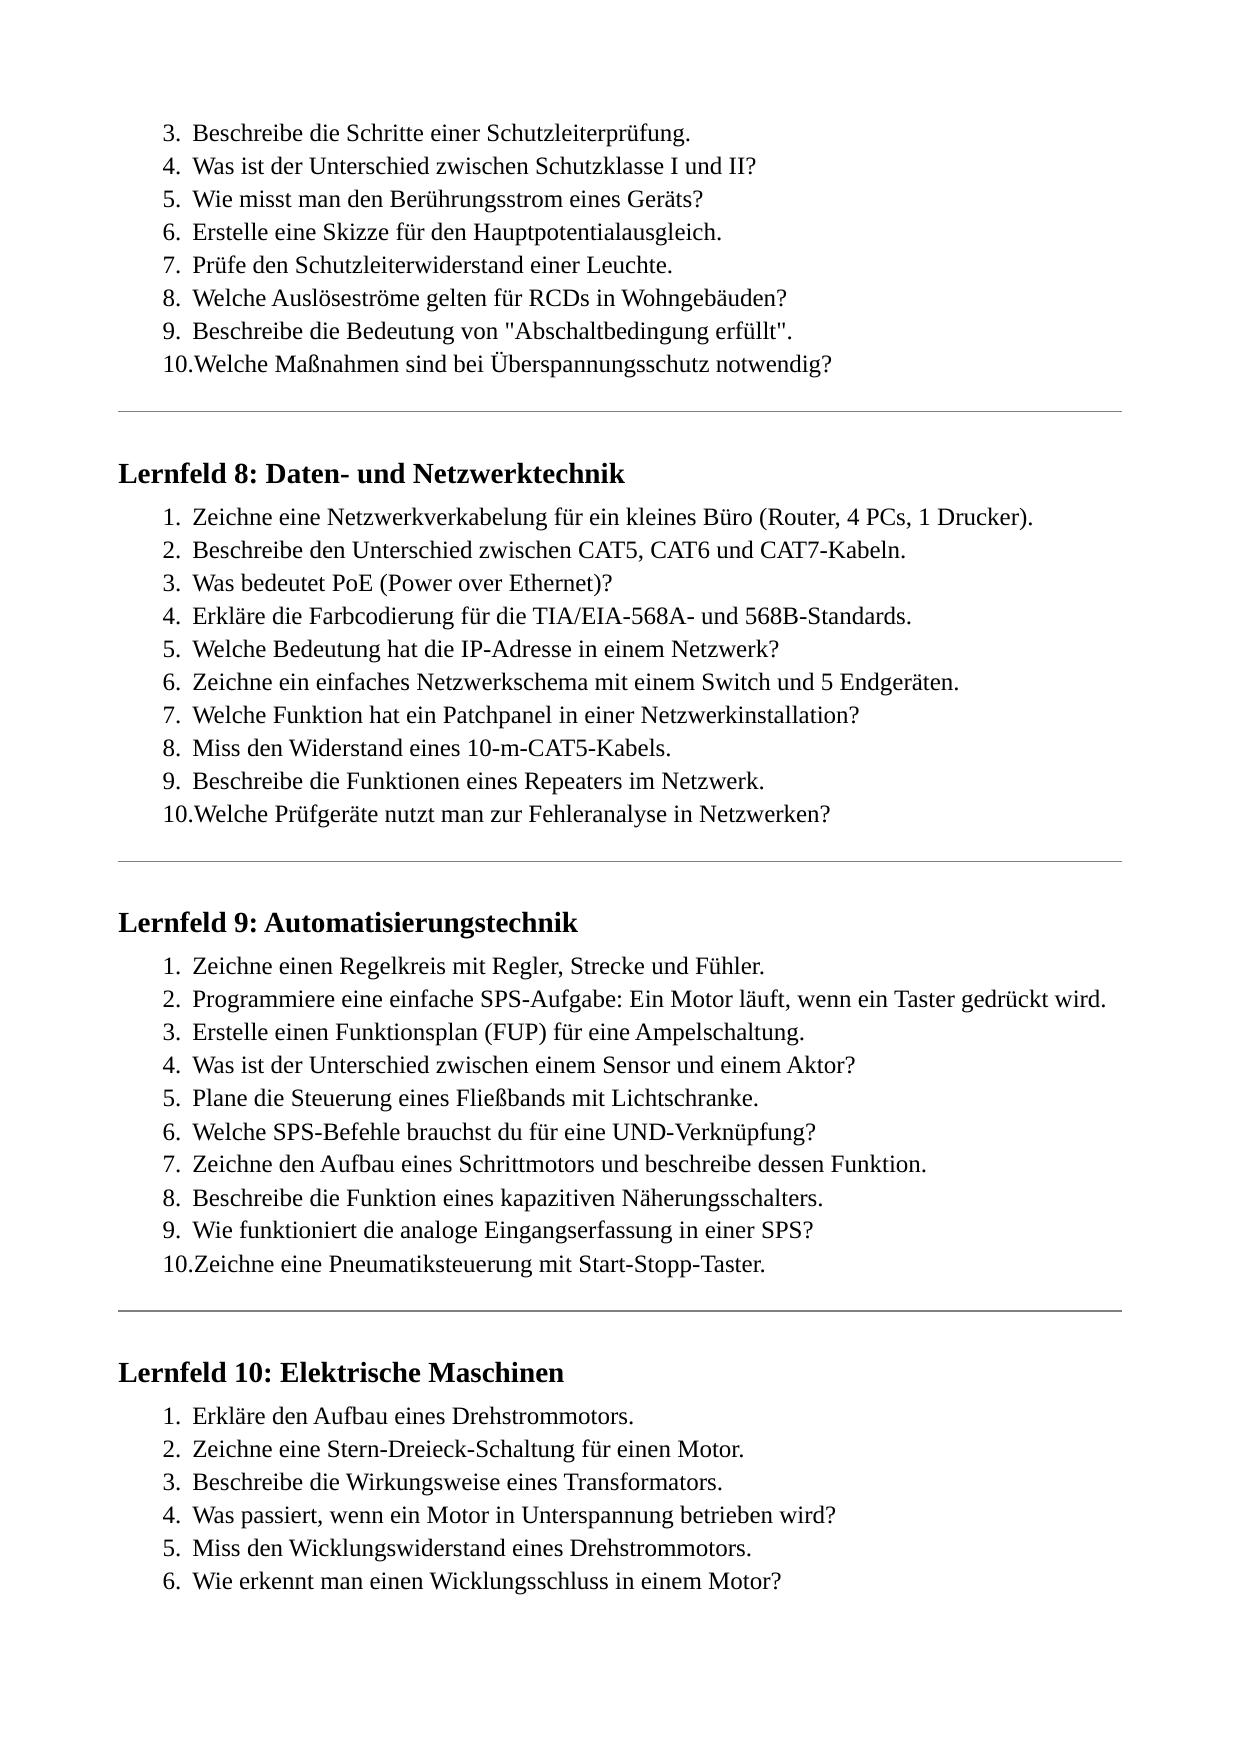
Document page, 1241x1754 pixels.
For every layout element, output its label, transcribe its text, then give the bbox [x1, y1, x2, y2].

list Wie misst man den Berührungsstrom eines Geräts? [162, 184, 1122, 213]
list Erstelle eine Skizze für den Hauptpotentialausgleich. [162, 217, 1122, 246]
list Was passiert, wenn ein Motor in Unterspannung betrieben wird? [162, 1500, 1122, 1529]
list Zeichne eine Netzwerkverkabelung für ein kleines Büro (Router, 4 PCs, 1 Drucker). [162, 502, 1122, 531]
list Miss den Widerstand eines 10-m-CAT5-Kabels. [162, 733, 1122, 762]
subtitle Lernfeld 9: Automatisierungstechnik [118, 905, 1122, 939]
list Welche Maßnahmen sind bei Überspannungsschutz notwendig? [162, 349, 1122, 378]
list Prüfe den Schutzleiterwiderstand einer Leuchte. [162, 250, 1122, 279]
list Beschreibe die Wirkungsweise eines Transformators. [162, 1467, 1122, 1496]
list Zeichne eine Pneumatiksteuerung mit Start-Stopp-Taster. [162, 1249, 1122, 1277]
list Plane die Steuerung eines Fließbands mit Lichtschranke. [162, 1083, 1122, 1112]
subtitle Lernfeld 8: Daten- und Netzwerktechnik [118, 456, 1122, 489]
list Welche Auslöseströme gelten für RCDs in Wohngebäuden? [162, 283, 1122, 312]
list Beschreibe die Schritte einer Schutzleiterprüfung. [162, 118, 1122, 147]
list Zeichne ein einfaches Netzwerkschema mit einem Switch und 5 Endgeräten. [162, 667, 1122, 696]
list Was ist der Unterschied zwischen Schutzklasse I und II? [162, 151, 1122, 180]
list Was ist der Unterschied zwischen einem Sensor und einem Aktor? [162, 1051, 1122, 1079]
list Erkläre die Farbcodierung für die TIA/EIA-568A- und 568B-Standards. [162, 601, 1122, 629]
list Erkläre den Aufbau eines Drehstrommotors. [162, 1401, 1122, 1430]
list Zeichne eine Stern-Dreieck-Schaltung für einen Motor. [162, 1434, 1122, 1463]
list Welche Funktion hat ein Patchpanel in einer Netzwerkinstallation? [162, 700, 1122, 729]
list Beschreibe die Funktion eines kapazitiven Näherungsschalters. [162, 1183, 1122, 1211]
list Beschreibe den Unterschied zwischen CAT5, CAT6 und CAT7-Kabeln. [162, 535, 1122, 563]
list Erstelle einen Funktionsplan (FUP) für eine Ampelschaltung. [162, 1017, 1122, 1046]
list Wie erkennt man einen Wicklungsschluss in einem Motor? [162, 1566, 1122, 1595]
list Welche Prüfgeräte nutzt man zur Fehleranalyse in Netzwerken? [162, 799, 1122, 828]
list Beschreibe die Bedeutung von "Abschaltbedingung erfüllt". [162, 316, 1122, 345]
list Beschreibe die Funktionen eines Repeaters im Netzwerk. [162, 766, 1122, 795]
subtitle Lernfeld 10: Elektrische Maschinen [118, 1355, 1122, 1389]
list Welche SPS-Befehle brauchst du für eine UND-Verknüpfung? [162, 1117, 1122, 1145]
list Programmiere eine einfache SPS-Aufgabe: Ein Motor läuft, wenn ein Taster gedrückt wird. [162, 984, 1122, 1013]
list Zeichne den Aufbau eines Schrittmotors und beschreibe dessen Funktion. [162, 1149, 1122, 1178]
list Miss den Wicklungswiderstand eines Drehstrommotors. [162, 1533, 1122, 1562]
list Was bedeutet PoE (Power over Ethernet)? [162, 568, 1122, 597]
list Zeichne einen Regelkreis mit Regler, Strecke und Fühler. [162, 951, 1122, 980]
list Welche Bedeutung hat die IP-Adresse in einem Netzwerk? [162, 634, 1122, 663]
list Wie funktioniert die analoge Eingangserfassung in einer SPS? [162, 1216, 1122, 1244]
